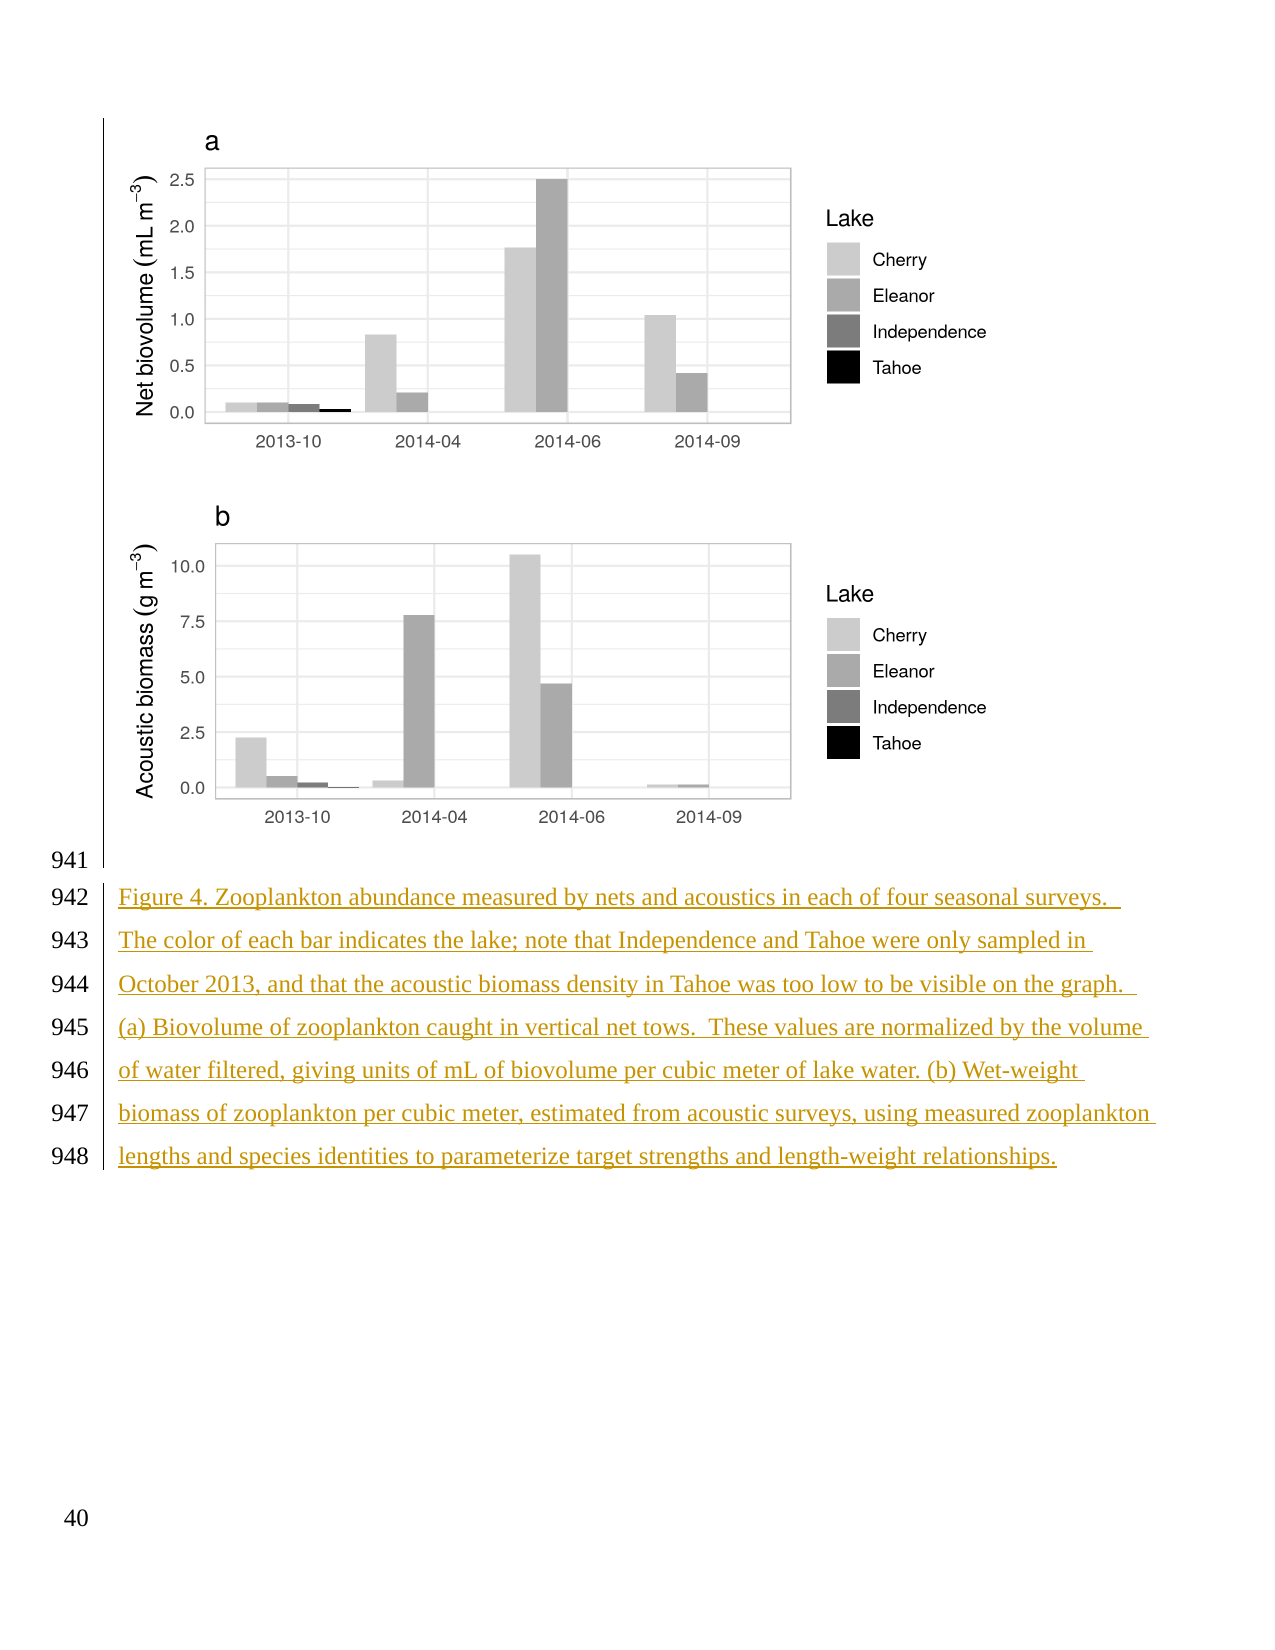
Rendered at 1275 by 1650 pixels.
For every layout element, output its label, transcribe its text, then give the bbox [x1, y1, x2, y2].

text Figure 4. Zooplankton abundance measured by nets and acoustics in each of four seasonal surveys. The color of each bar indicates the lake; note that Independence and Tahoe were only sampled in October 2013, and that the acoustic biomass density in Tahoe was too low to be visible on the graph. (a) Biovolume of zooplankton caught in vertical net tows. These values are normalized by the volume of water filtered, giving units of mL of biovolume per cubic meter of lake water. (b) Wet-weight biomass of zooplankton per cubic meter, estimated from acoustic surveys, using measured zooplankton lengths and species identities to parameterize target strengths and length-weight relationships. [118, 882, 1157, 1170]
picture [118, 118, 1019, 869]
